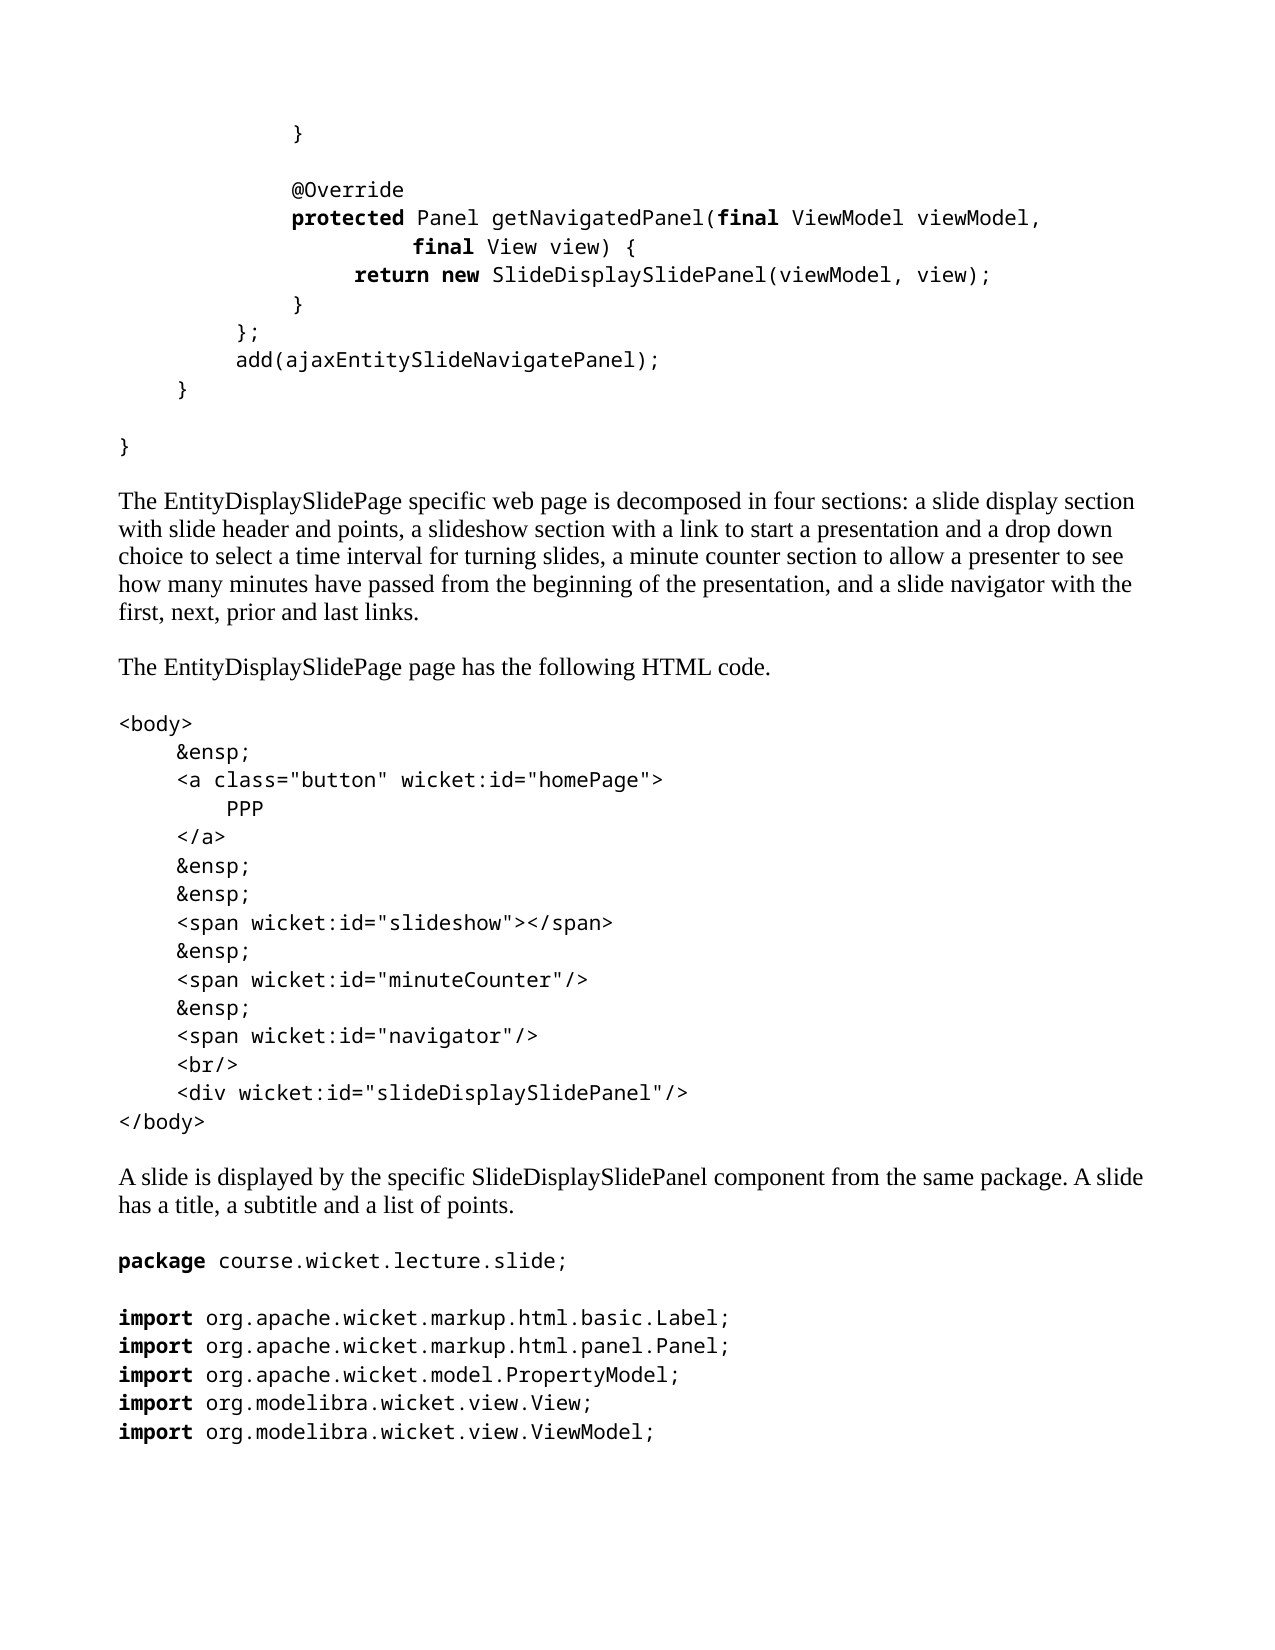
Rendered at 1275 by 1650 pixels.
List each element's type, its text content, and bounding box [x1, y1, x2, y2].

text final View view) { [118, 232, 1157, 260]
text &ensp; [118, 851, 1157, 879]
text <br/> [118, 1050, 1157, 1078]
text } [118, 374, 1157, 402]
text The EntityDisplaySlidePage page has the following HTML code. [118, 653, 1157, 681]
text @Override [118, 175, 1157, 203]
text return new SlideDisplaySlidePanel(viewModel, view); [118, 260, 1157, 289]
text } [118, 118, 1157, 147]
text &ensp; [118, 737, 1157, 766]
text protected Panel getNavigatedPanel(final ViewModel viewModel, [118, 203, 1157, 232]
text <body> [118, 709, 1157, 737]
text } [118, 289, 1157, 317]
text <span wicket:id="minuteCounter"/> [118, 965, 1157, 993]
text import org.modelibra.wicket.view.View; [118, 1388, 1157, 1417]
text &ensp; [118, 936, 1157, 965]
text }; [118, 317, 1157, 346]
text <div wicket:id="slideDisplaySlidePanel"/> [118, 1078, 1157, 1107]
text package course.wicket.lecture.slide; [118, 1246, 1157, 1274]
text <span wicket:id="slideshow"></span> [118, 908, 1157, 936]
text import org.apache.wicket.markup.html.basic.Label; [118, 1303, 1157, 1331]
text </a> [118, 822, 1157, 851]
text import org.apache.wicket.model.PropertyModel; [118, 1360, 1157, 1388]
text add(ajaxEntitySlideNavigatePanel); [118, 346, 1157, 374]
text <a class="button" wicket:id="homePage"> [118, 766, 1157, 794]
text import org.modelibra.wicket.view.ViewModel; [118, 1417, 1157, 1445]
text &ensp; [118, 993, 1157, 1022]
text PPP [118, 794, 1157, 822]
text <span wicket:id="navigator"/> [118, 1022, 1157, 1050]
text } [118, 431, 1157, 459]
text import org.apache.wicket.markup.html.panel.Panel; [118, 1331, 1157, 1360]
text </body> [118, 1107, 1157, 1135]
text The EntityDisplaySlidePage specific web page is decomposed in four sections: a slide display section with slide header and points, a slideshow section with a link to start a presentation and a drop down choice to select a time interval for turning slides, a minute counter section to allow a presenter to see how many minutes have passed from the beginning of the presentation, and a slide navigator with the first, next, prior and last links. [118, 487, 1157, 626]
text A slide is displayed by the specific SlideDisplaySlidePanel component from the same package. A slide has a title, a subtitle and a list of points. [118, 1163, 1157, 1218]
text &ensp; [118, 879, 1157, 908]
